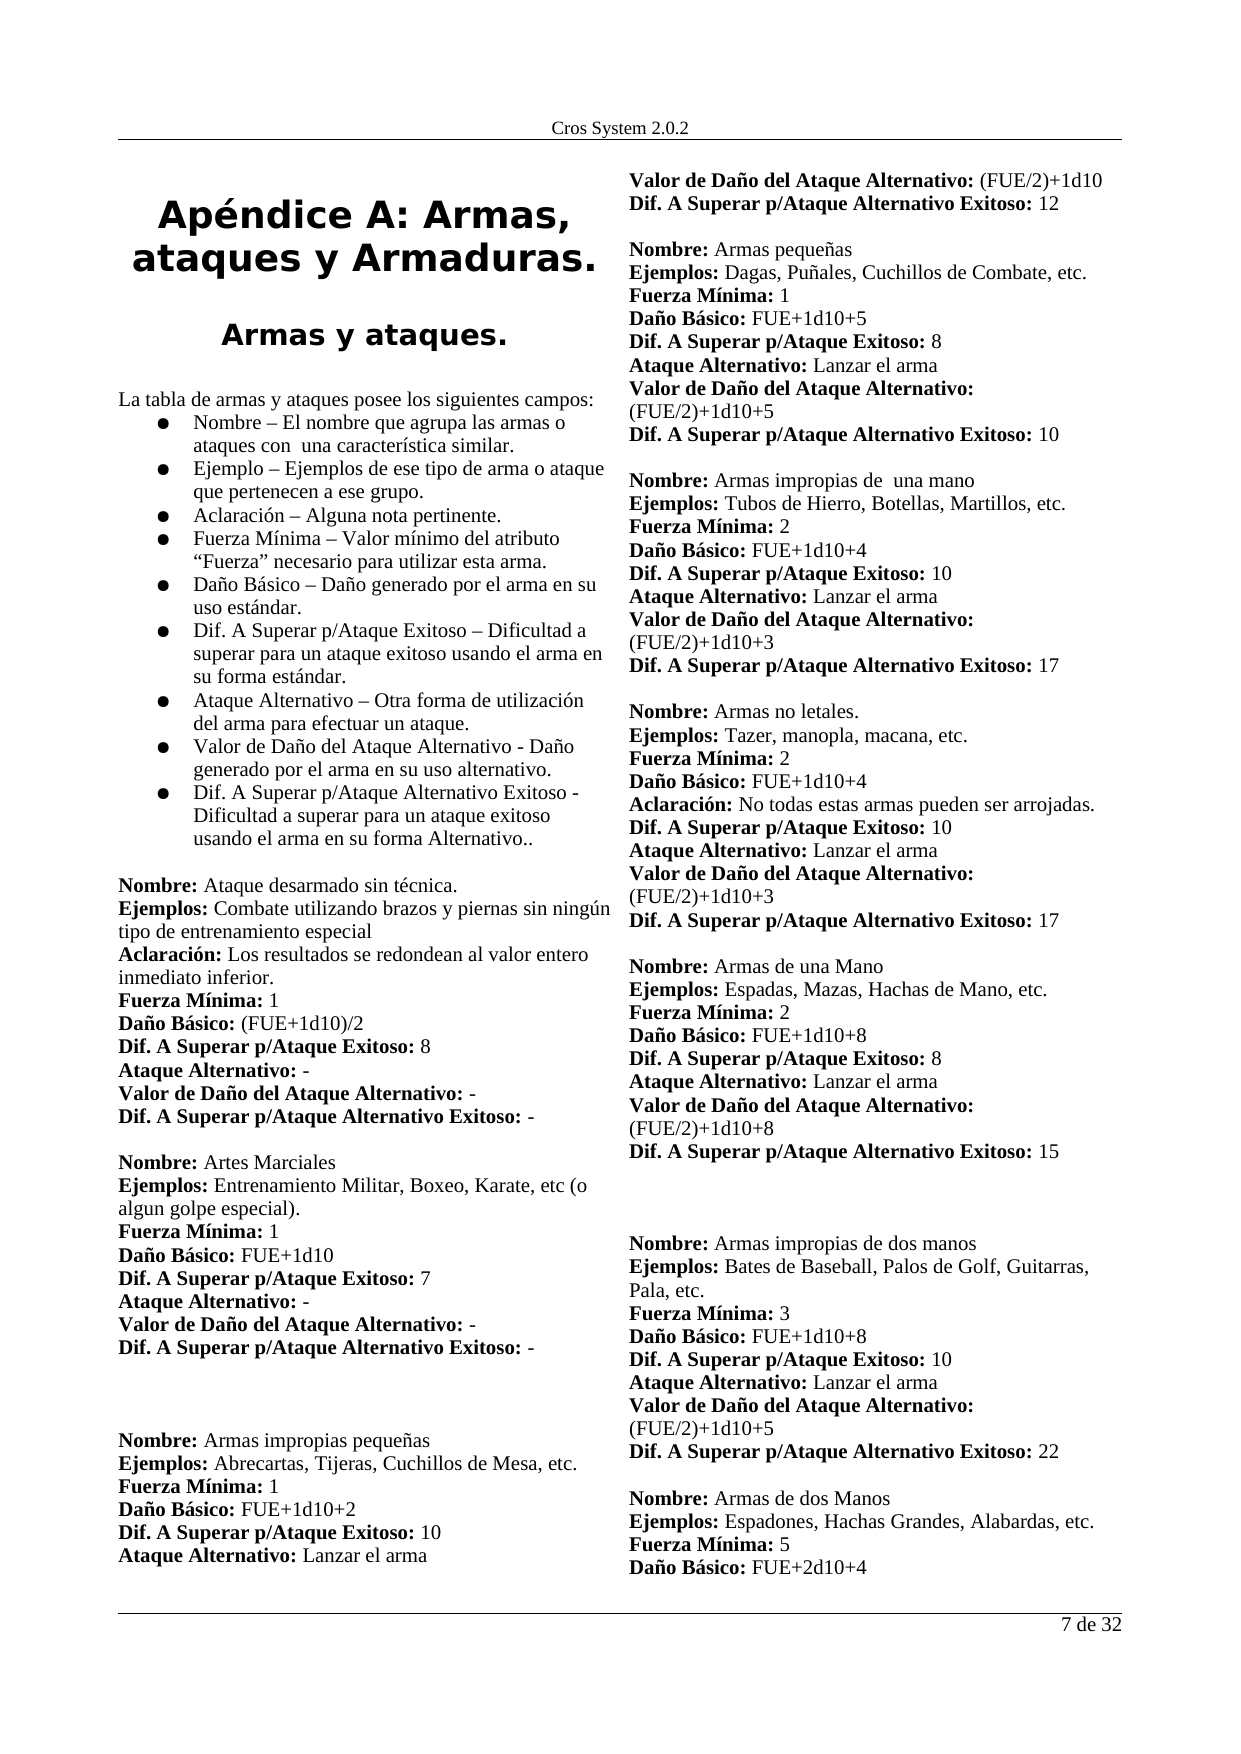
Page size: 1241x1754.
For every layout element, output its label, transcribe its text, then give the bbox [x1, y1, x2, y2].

text Fuerza Mínima: 1 [118, 989, 611, 1012]
text Ataque Alternativo: - [118, 1058, 611, 1082]
subtitle Armas y ataques. [118, 318, 611, 352]
text Fuerza Mínima: 1 [118, 1475, 611, 1498]
text Ataque Alternativo: - [118, 1290, 611, 1313]
text Ataque Alternativo: Lanzar el arma [629, 1371, 1122, 1394]
text Dif. A Superar p/Ataque Exitoso: 10 [629, 1348, 1122, 1371]
list Daño Básico – Daño generado por el arma en su uso estándar. [156, 573, 611, 619]
text Nombre: Armas impropias pequeñas [118, 1428, 611, 1452]
list Nombre – El nombre que agrupa las armas o ataques con una característica similar. [156, 411, 611, 457]
text Aclaración: Los resultados se redondean al valor entero inmediato inferior. [118, 943, 611, 989]
text Valor de Daño del Ataque Alternativo: - [118, 1313, 611, 1336]
text Fuerza Mínima: 2 [629, 1001, 1122, 1024]
text Ataque Alternativo: Lanzar el arma [629, 353, 1122, 377]
text Ejemplos: Espadas, Mazas, Hachas de Mano, etc. [629, 978, 1122, 1001]
text Dif. A Superar p/Ataque Exitoso: 10 [118, 1521, 611, 1544]
list Ejemplo – Ejemplos de ese tipo de arma o ataque que pertenecen a ese grupo. [156, 457, 611, 503]
text Ejemplos: Combate utilizando brazos y piernas sin ningún tipo de entrenamiento especial [118, 897, 611, 943]
text Dif. A Superar p/Ataque Exitoso: 8 [629, 330, 1122, 353]
text Fuerza Mínima: 5 [629, 1533, 1122, 1556]
text Dif. A Superar p/Ataque Alternativo Exitoso: 17 [629, 654, 1122, 677]
text Dif. A Superar p/Ataque Alternativo Exitoso: 12 [629, 192, 1122, 215]
text Dif. A Superar p/Ataque Exitoso: 10 [629, 562, 1122, 585]
text Ejemplos: Abrecartas, Tijeras, Cuchillos de Mesa, etc. [118, 1452, 611, 1475]
text Ejemplos: Entrenamiento Militar, Boxeo, Karate, etc (o algun golpe especial). [118, 1174, 611, 1220]
text Ejemplos: Espadones, Hachas Grandes, Alabardas, etc. [629, 1510, 1122, 1533]
text Dif. A Superar p/Ataque Alternativo Exitoso: 22 [629, 1440, 1122, 1463]
text Ataque Alternativo: Lanzar el arma [629, 585, 1122, 608]
text Nombre: Armas de una Mano [629, 955, 1122, 978]
text Fuerza Mínima: 3 [629, 1302, 1122, 1325]
text Dif. A Superar p/Ataque Exitoso: 8 [118, 1035, 611, 1058]
text Fuerza Mínima: 2 [629, 747, 1122, 770]
text Daño Básico: FUE+1d10+2 [118, 1498, 611, 1521]
list Fuerza Mínima – Valor mínimo del atributo “Fuerza” necesario para utilizar esta arma. [156, 527, 611, 573]
list Valor de Daño del Ataque Alternativo - Daño generado por el arma en su uso alternativo. [156, 735, 611, 781]
text La tabla de armas y ataques posee los siguientes campos: [118, 388, 611, 411]
text Dif. A Superar p/Ataque Alternativo Exitoso: 10 [629, 423, 1122, 446]
text Valor de Daño del Ataque Alternativo: (FUE/2)+1d10+3 [629, 608, 1122, 654]
text Valor de Daño del Ataque Alternativo: (FUE/2)+1d10+5 [629, 377, 1122, 423]
text Nombre: Armas impropias de una mano [629, 469, 1122, 492]
text Nombre: Armas no letales. [629, 700, 1122, 723]
text Nombre: Armas impropias de dos manos [629, 1232, 1122, 1255]
text Fuerza Mínima: 2 [629, 515, 1122, 538]
text Valor de Daño del Ataque Alternativo: (FUE/2)+1d10+8 [629, 1093, 1122, 1140]
text Daño Básico: (FUE+1d10)/2 [118, 1012, 611, 1035]
text Dif. A Superar p/Ataque Alternativo Exitoso: - [118, 1336, 611, 1359]
text Ejemplos: Tazer, manopla, macana, etc. [629, 723, 1122, 747]
text Daño Básico: FUE+1d10+5 [629, 307, 1122, 330]
text Daño Básico: FUE+1d10+4 [629, 770, 1122, 793]
text Daño Básico: FUE+1d10 [118, 1243, 611, 1267]
list Dif. A Superar p/Ataque Alternativo Exitoso - Dificultad a superar para un ataque exitoso usando el arma en su forma Alternativo.. [156, 781, 611, 850]
text Dif. A Superar p/Ataque Alternativo Exitoso: - [118, 1105, 611, 1128]
text Daño Básico: FUE+1d10+8 [629, 1325, 1122, 1348]
text Ataque Alternativo: Lanzar el arma [629, 839, 1122, 862]
text Valor de Daño del Ataque Alternativo: (FUE/2)+1d10 [629, 168, 1122, 192]
text Nombre: Armas pequeñas [629, 238, 1122, 261]
text Nombre: Ataque desarmado sin técnica. [118, 873, 611, 897]
text Ejemplos: Dagas, Puñales, Cuchillos de Combate, etc. [629, 261, 1122, 284]
text Ataque Alternativo: Lanzar el arma [118, 1544, 611, 1567]
text Ejemplos: Tubos de Hierro, Botellas, Martillos, etc. [629, 492, 1122, 515]
text Dif. A Superar p/Ataque Exitoso: 8 [629, 1047, 1122, 1070]
text Dif. A Superar p/Ataque Exitoso: 7 [118, 1267, 611, 1290]
list Ataque Alternativo – Otra forma de utilización del arma para efectuar un ataque. [156, 688, 611, 735]
text Dif. A Superar p/Ataque Exitoso: 10 [629, 816, 1122, 839]
text Valor de Daño del Ataque Alternativo: (FUE/2)+1d10+3 [629, 862, 1122, 908]
text Nombre: Artes Marciales [118, 1151, 611, 1174]
text Fuerza Mínima: 1 [629, 284, 1122, 307]
text Nombre: Armas de dos Manos [629, 1487, 1122, 1510]
text Valor de Daño del Ataque Alternativo: - [118, 1082, 611, 1105]
subtitle Apéndice A: Armas, ataques y Armaduras. [118, 193, 611, 281]
text Fuerza Mínima: 1 [118, 1220, 611, 1243]
text Ataque Alternativo: Lanzar el arma [629, 1070, 1122, 1093]
text Aclaración: No todas estas armas pueden ser arrojadas. [629, 793, 1122, 816]
list Aclaración – Alguna nota pertinente. [156, 503, 611, 527]
text Ejemplos: Bates de Baseball, Palos de Golf, Guitarras, Pala, etc. [629, 1255, 1122, 1302]
text Valor de Daño del Ataque Alternativo: (FUE/2)+1d10+5 [629, 1394, 1122, 1440]
text Dif. A Superar p/Ataque Alternativo Exitoso: 15 [629, 1140, 1122, 1163]
list Dif. A Superar p/Ataque Exitoso – Dificultad a superar para un ataque exitoso usando el arma en su forma estándar. [156, 619, 611, 688]
text Dif. A Superar p/Ataque Alternativo Exitoso: 17 [629, 908, 1122, 932]
text Daño Básico: FUE+1d10+4 [629, 538, 1122, 562]
text Daño Básico: FUE+1d10+8 [629, 1024, 1122, 1047]
text Daño Básico: FUE+2d10+4 [629, 1556, 1122, 1579]
